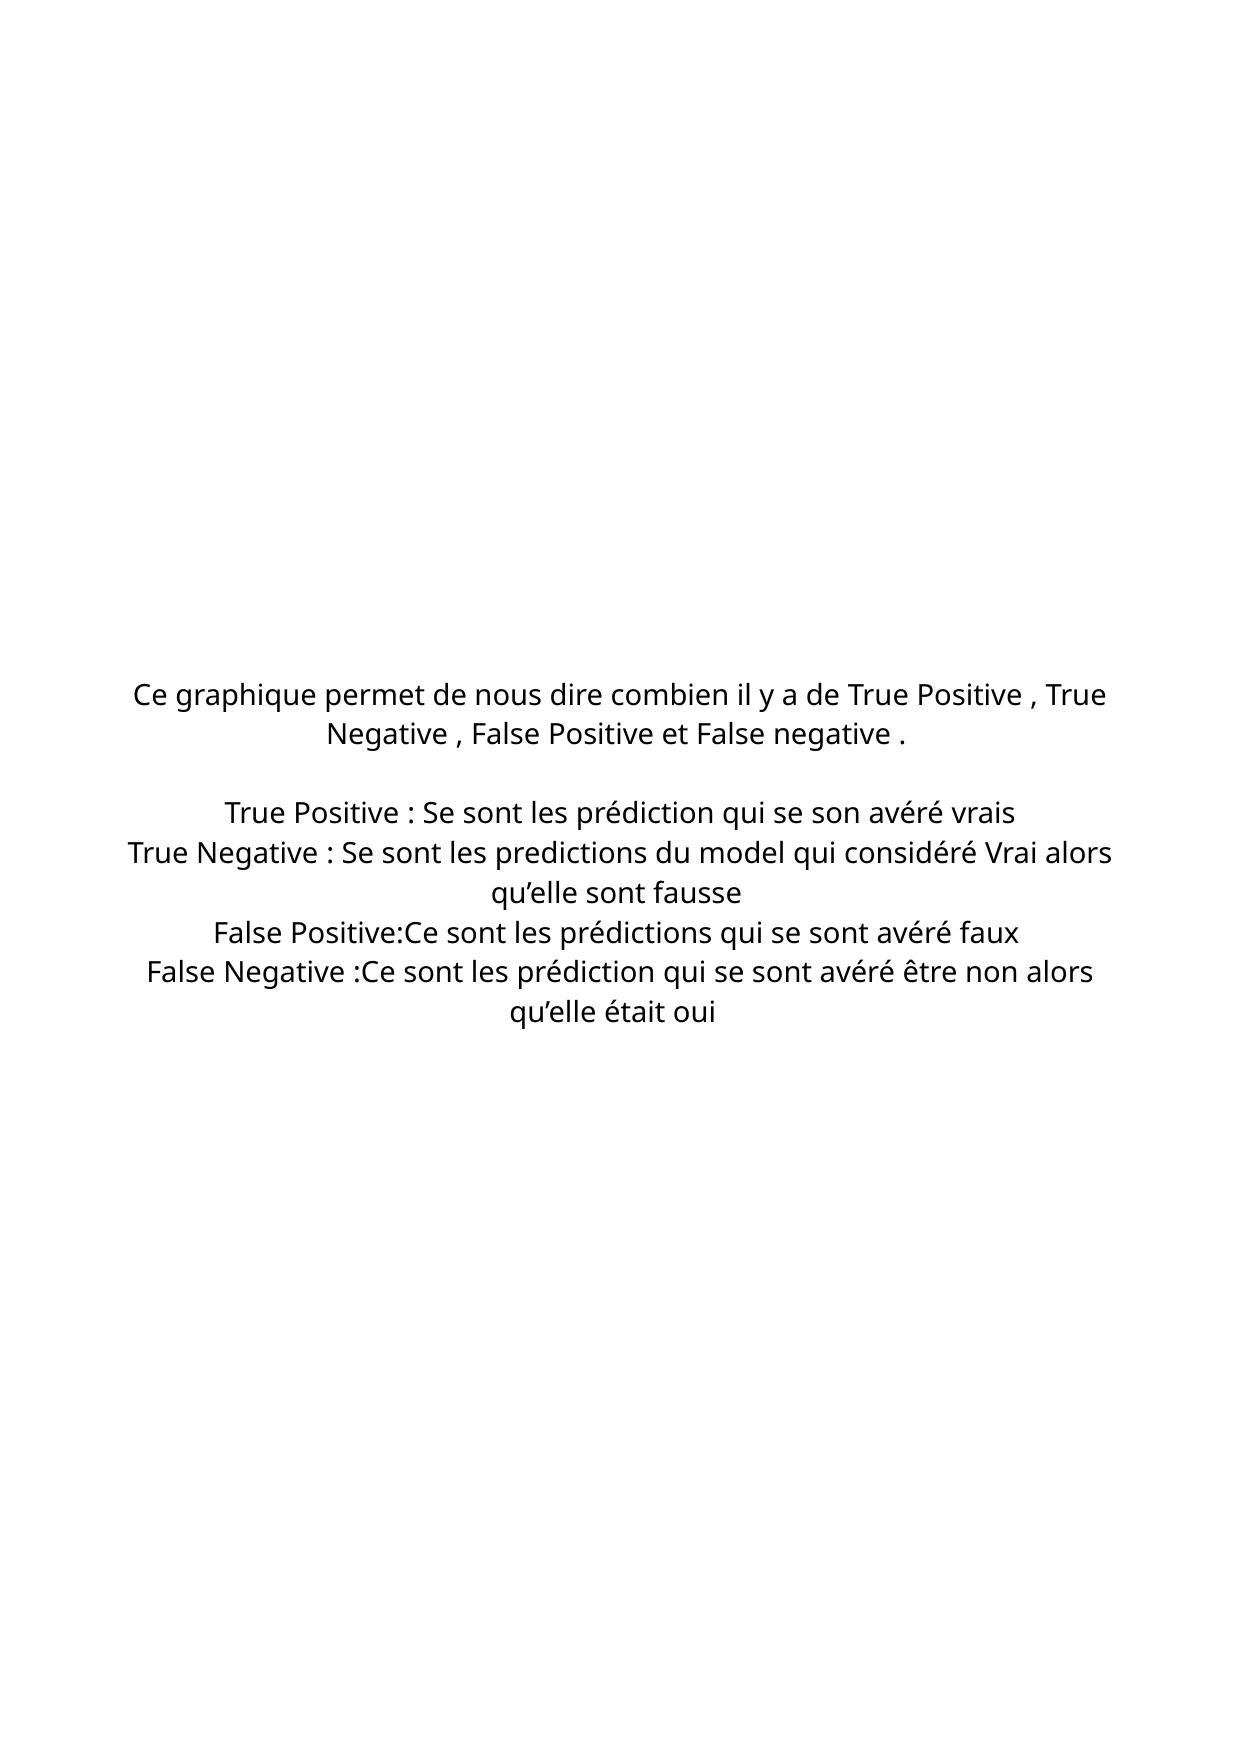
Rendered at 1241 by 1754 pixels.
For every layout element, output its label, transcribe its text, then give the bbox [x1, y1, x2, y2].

text Ce graphique permet de nous dire combien il y a de True Positive , True Negative , False Positive et False negative . [118, 674, 1122, 753]
text False Negative :Ce sont les prédiction qui se sont avéré être non alors qu’elle était oui [118, 952, 1122, 1031]
text True Negative : Se sont les predictions du model qui considéré Vrai alors qu’elle sont fausse [118, 832, 1122, 912]
text False Positive:Ce sont les prédictions qui se sont avéré faux [118, 912, 1122, 952]
text True Positive : Se sont les prédiction qui se son avéré vrais [118, 793, 1122, 832]
